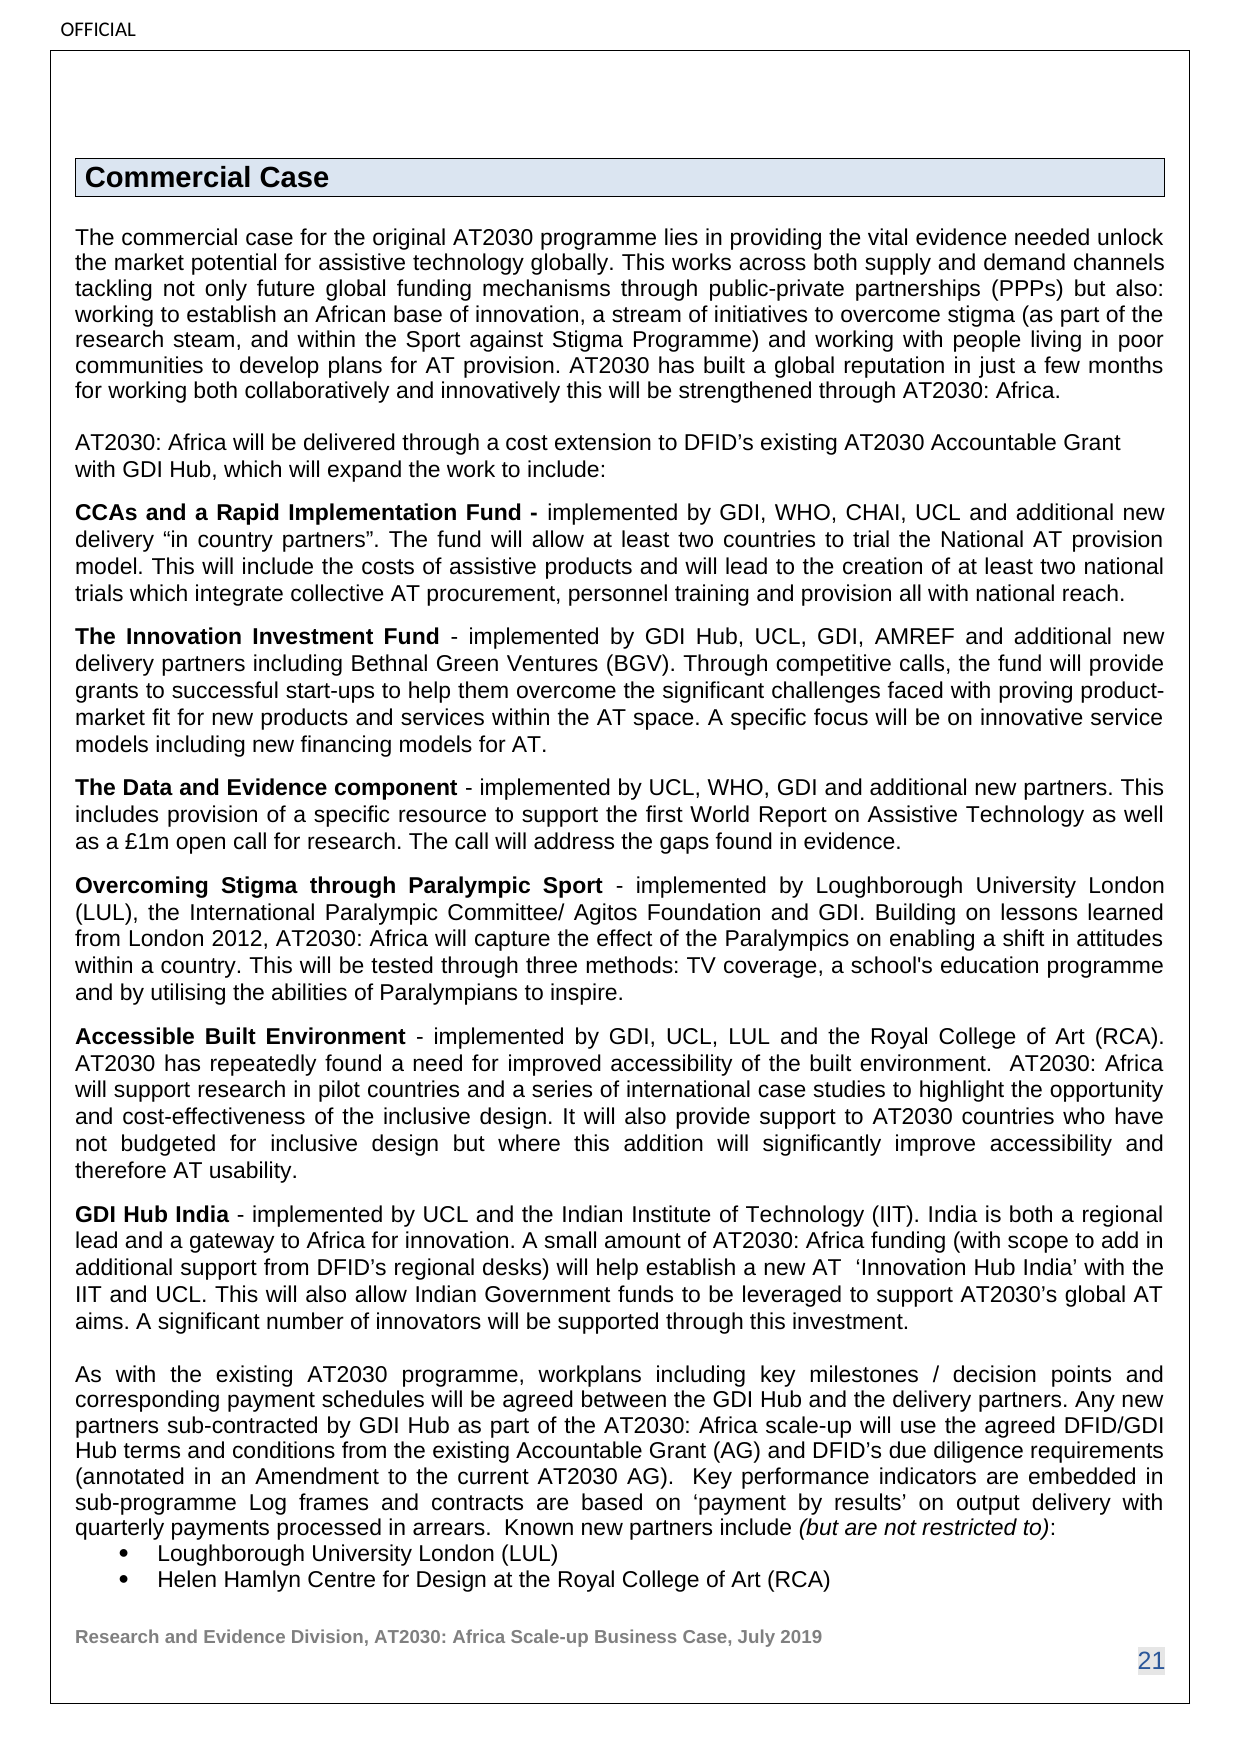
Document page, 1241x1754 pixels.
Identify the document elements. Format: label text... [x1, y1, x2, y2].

subtitle Commercial Case [76, 159, 1164, 196]
list Helen Hamlyn Centre for Design at the Royal College of Art (RCA) [119, 1566, 1165, 1592]
text Overcoming Stigma through Paralympic Sport - implemented by Loughborough University London (LUL), the International Paralympic Committee/ Agitos Foundation and GDI. Building on lessons learned from London 2012, AT2030: Africa will capture the effect of the Paralympics on enabling a shift in attitudes within a country. This will be tested through three methods: TV coverage, a school's education programme and by utilising the abilities of Paralympians to inspire. [75, 872, 1165, 1005]
text The Innovation Investment Fund - implemented by GDI Hub, UCL, GDI, AMREF and additional new delivery partners including Bethnal Green Ventures (BGV). Through competitive calls, the fund will provide grants to successful start-ups to help them overcome the significant challenges faced with proving product-market fit for new products and services within the AT space. A specific focus will be on innovative service models including new financing models for AT. [75, 624, 1165, 757]
text CCAs and a Rapid Implementation Fund - implemented by GDI, WHO, CHAI, UCL and additional new delivery “in country partners”. The fund will allow at least two countries to trial the National AT provision model. This will include the costs of assistive products and will lead to the creation of at least two national trials which integrate collective AT procurement, personnel training and provision all with national reach. [75, 500, 1165, 606]
text The commercial case for the original AT2030 programme lies in providing the vital evidence needed unlock the market potential for assistive technology globally. This works across both supply and demand channels tackling not only future global funding mechanisms through public-private partnerships (PPPs) but also: working to establish an African base of innovation, a stream of initiatives to overcome stigma (as part of the research steam, and within the Sport against Stigma Programme) and working with people living in poor communities to develop plans for AT provision. AT2030 has built a global reputation in just a few months for working both collaboratively and innovatively this will be strengthened through AT2030: Africa. [75, 224, 1165, 404]
text As with the existing AT2030 programme, workplans including key milestones / decision points and corresponding payment schedules will be agreed between the GDI Hub and the delivery partners. Any new partners sub-contracted by GDI Hub as part of the AT2030: Africa scale-up will use the agreed DFID/GDI Hub terms and conditions from the existing Accountable Grant (AG) and DFID’s due diligence requirements (annotated in an Amendment to the current AT2030 AG). Key performance indicators are embedded in sub-programme Log frames and contracts are based on ‘payment by results’ on output delivery with quarterly payments processed in arrears. Known new partners include (but are not restricted to): [75, 1361, 1165, 1541]
text Accessible Built Environment - implemented by GDI, UCL, LUL and the Royal College of Art (RCA). AT2030 has repeatedly found a need for improved accessibility of the built environment. AT2030: Africa will support research in pilot countries and a series of international case studies to highlight the opportunity and cost-effectiveness of the inclusive design. It will also provide support to AT2030 countries who have not budgeted for inclusive design but where this addition will significantly improve accessibility and therefore AT usability. [75, 1023, 1165, 1183]
text The Data and Evidence component - implemented by UCL, WHO, GDI and additional new partners. This includes provision of a specific resource to support the first World Report on Assistive Technology as well as a £1m open call for research. The call will address the gaps found in evidence. [75, 775, 1165, 854]
text GDI Hub India - implemented by UCL and the Indian Institute of Technology (IIT). India is both a regional lead and a gateway to Africa for innovation. A small amount of AT2030: Africa funding (with scope to add in additional support from DFID’s regional desks) will help establish a new AT ‘Innovation Hub India’ with the IIT and UCL. This will also allow Indian Government funds to be leveraged to support AT2030’s global AT aims. A significant number of innovators will be supported through this investment. [75, 1201, 1165, 1334]
list Loughborough University London (LUL) [119, 1541, 1165, 1566]
text AT2030: Africa will be delivered through a cost extension to DFID’s existing AT2030 Accountable Grant with GDI Hub, which will expand the work to include: [75, 429, 1165, 482]
